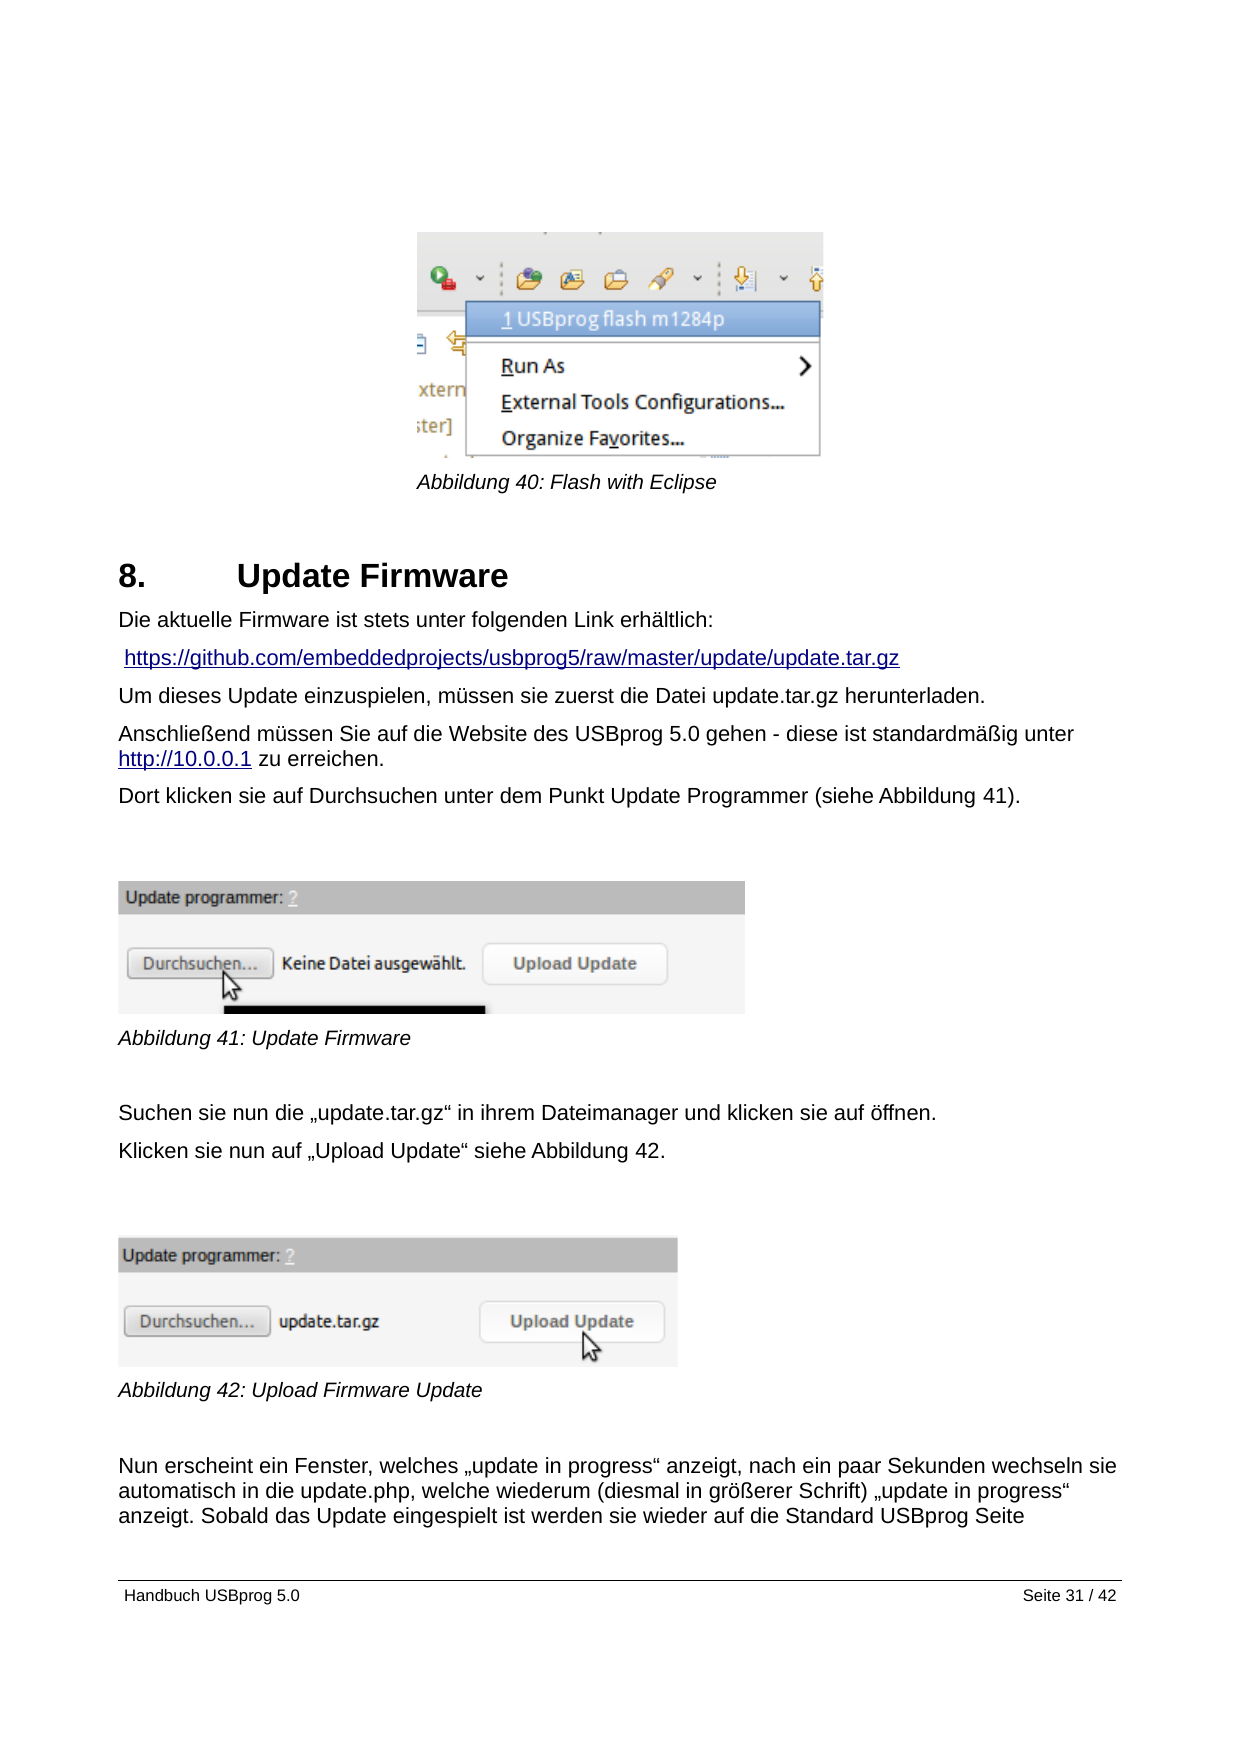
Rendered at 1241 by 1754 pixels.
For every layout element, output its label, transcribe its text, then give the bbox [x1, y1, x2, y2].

text Klicken sie nun auf „Upload Update“ siehe Abbildung 42. [118, 1138, 1122, 1163]
text Anschließend müssen Sie auf die Website des USBprog 5.0 gehen - diese ist standardmäßig unter http://10.0.0.1 zu erreichen. [118, 721, 1122, 771]
text Um dieses Update einzuspielen, müssen sie zuerst die Datei update.tar.gz herunterladen. [118, 683, 1122, 708]
text Abbildung 40: Flash with Eclipse [417, 458, 823, 493]
text Abbildung 41: Update Firmware [118, 1014, 745, 1050]
text https://github.com/embeddedprojects/usbprog5/raw/master/update/update.tar.gz [118, 645, 1122, 670]
picture [118, 881, 745, 1014]
picture [417, 232, 824, 458]
text Abbildung 42: Upload Firmware Update [118, 1367, 677, 1402]
subtitle Update Firmware [118, 556, 1122, 595]
text Nun erscheint ein Fenster, welches „update in progress“ anzeigt, nach ein paar Sekunden wechseln sie automatisch in die update.php, welche wiederum (diesmal in größerer Schrift) „update in progress“ anzeigt. Sobald das Update eingespielt ist werden sie wieder auf die Standard USBprog Seite [118, 1452, 1122, 1528]
text Die aktuelle Firmware ist stets unter folgenden Link erhältlich: [118, 607, 1122, 633]
text Dort klicken sie auf Durchsuchen unter dem Punkt Update Programmer (siehe Abbildung 41). [118, 783, 1122, 809]
text Suchen sie nun die „update.tar.gz“ in ihrem Dateimanager und klicken sie auf öffnen. [118, 1100, 1122, 1125]
picture [118, 1235, 678, 1367]
